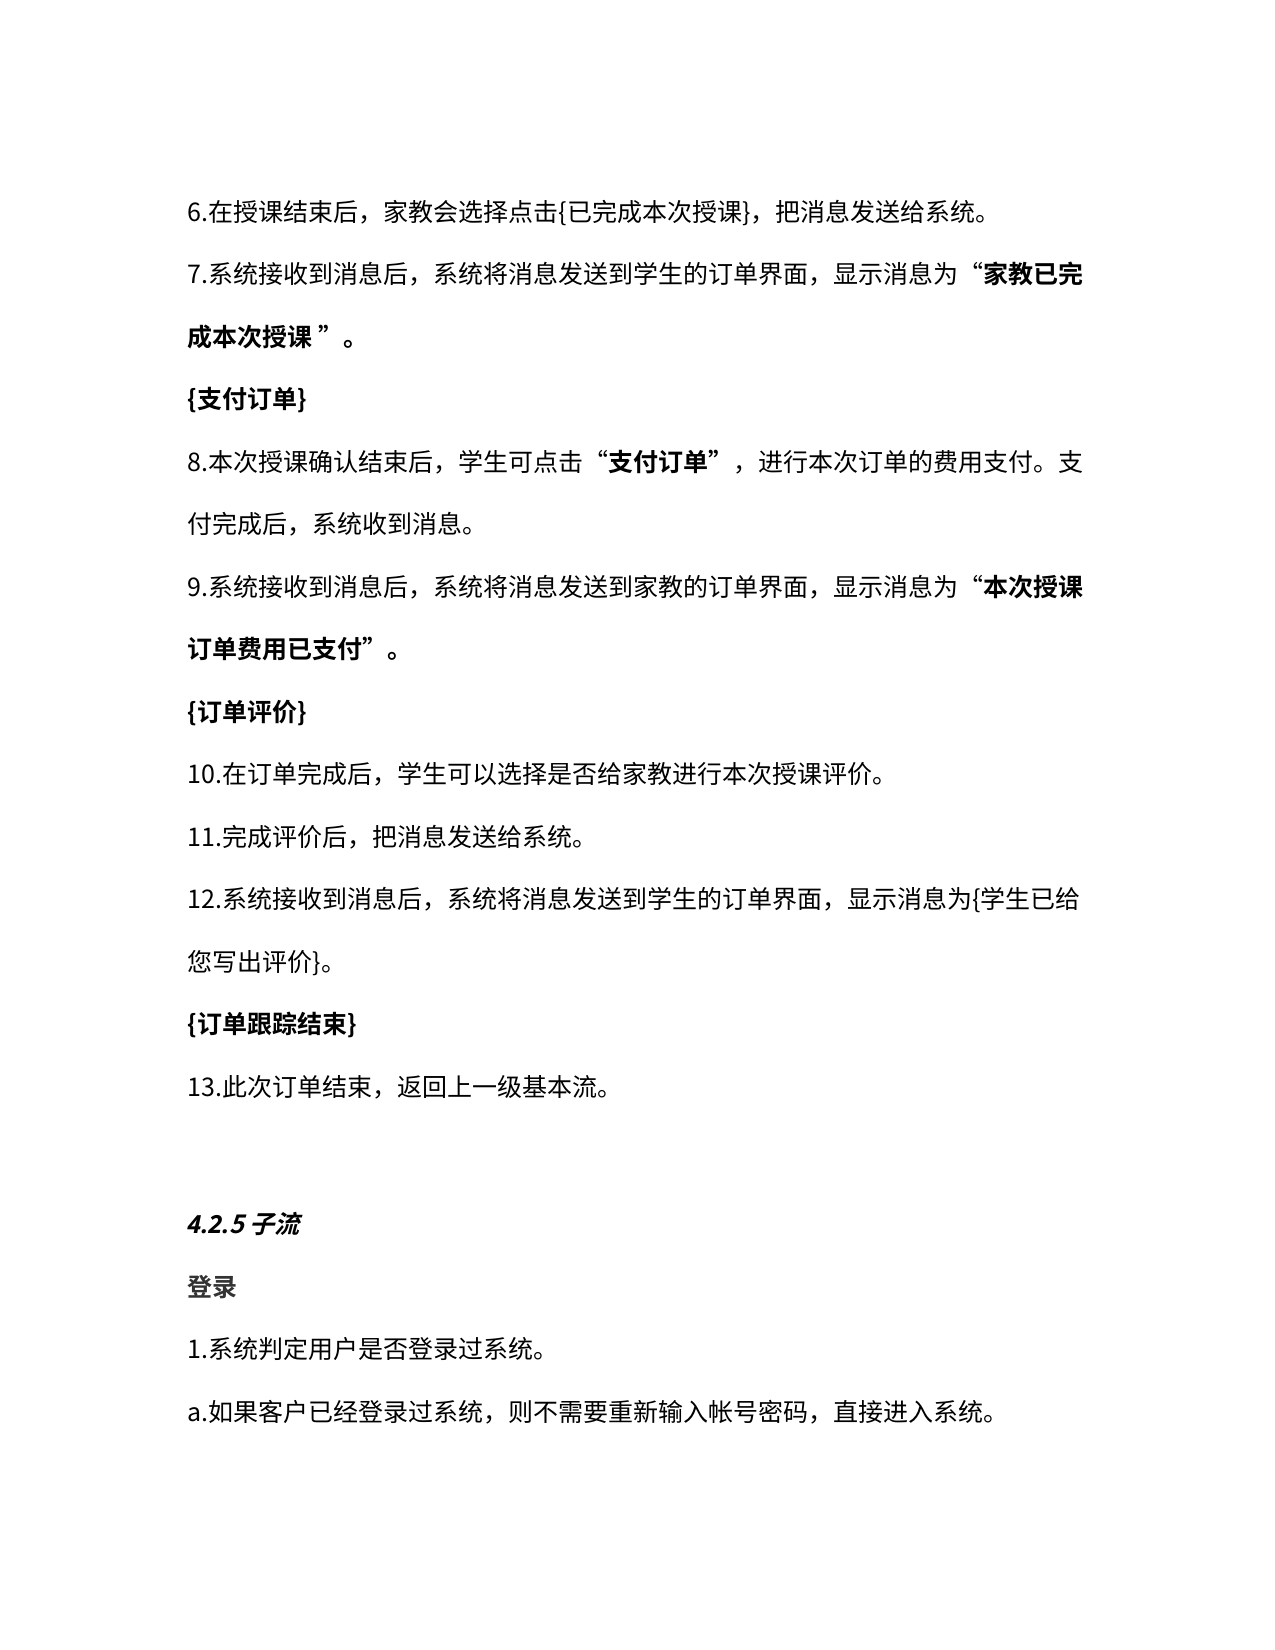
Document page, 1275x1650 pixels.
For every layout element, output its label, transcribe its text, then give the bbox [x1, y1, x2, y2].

text 8.本次授课确认结束后，学生可点击“支付订单”，进行本次订单的费用支付。支付完成后，系统收到消息。 [187, 419, 1087, 544]
text 12.系统接收到消息后，系统将消息发送到学生的订单界面，显示消息为{学生已给您写出评价}。 [187, 856, 1087, 981]
text {支付订单} [187, 356, 1087, 419]
text 1.系统判定用户是否登录过系统。 [187, 1306, 1087, 1369]
text 7.系统接收到消息后，系统将消息发送到学生的订单界面，显示消息为“家教已完成本次授课 ”。 [187, 231, 1087, 356]
text 登录 [187, 1244, 1087, 1306]
text {订单评价} [187, 669, 1087, 731]
text {订单跟踪结束} [187, 981, 1087, 1044]
text 13.此次订单结束，返回上一级基本流。 [187, 1044, 1087, 1106]
text 9.系统接收到消息后，系统将消息发送到家教的订单界面，显示消息为“本次授课订单费用已支付”。 [187, 544, 1087, 669]
text 10.在订单完成后，学生可以选择是否给家教进行本次授课评价。 [187, 731, 1087, 794]
subtitle 4.2.5子流 [187, 1181, 1087, 1244]
text a.如果客户已经登录过系统，则不需要重新输入帐号密码，直接进入系统。 [187, 1369, 1087, 1431]
text 6.在授课结束后，家教会选择点击{已完成本次授课}，把消息发送给系统。 [187, 169, 1087, 231]
text 11.完成评价后，把消息发送给系统。 [187, 794, 1087, 856]
